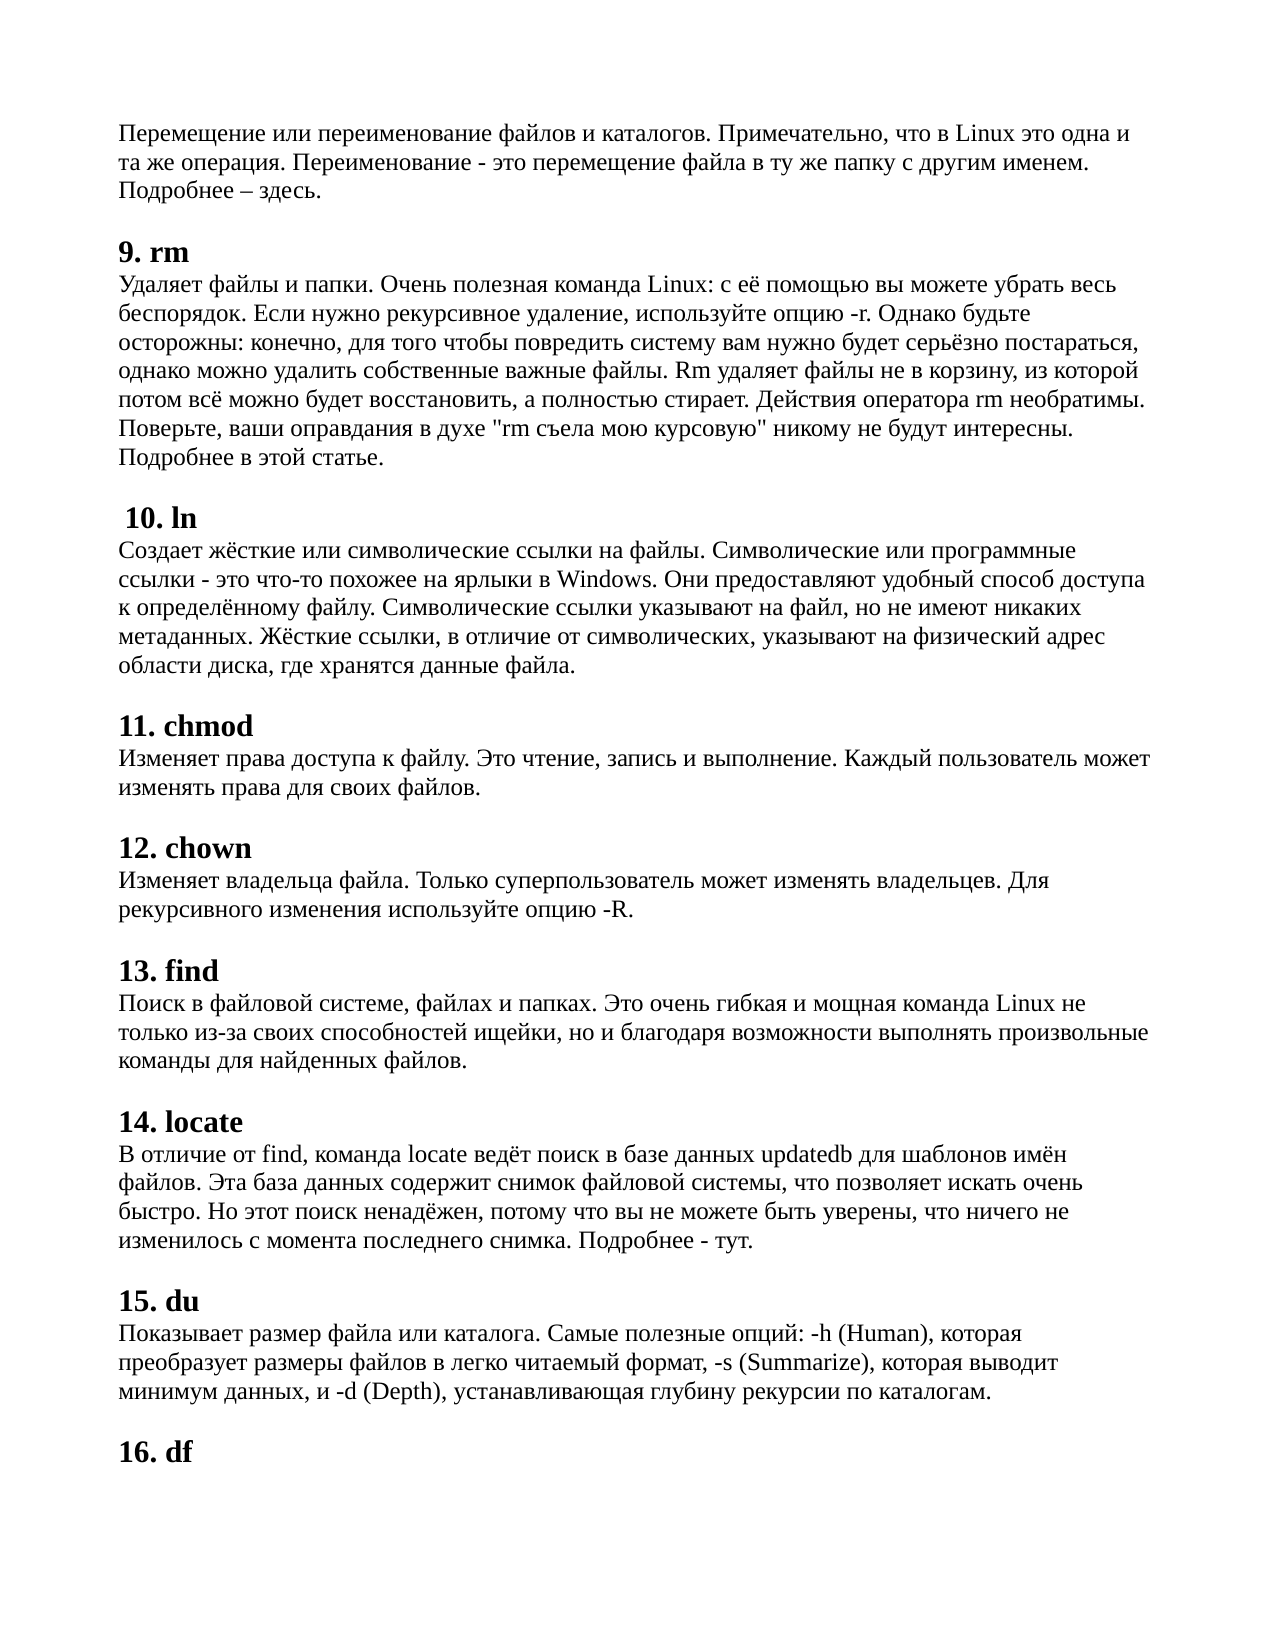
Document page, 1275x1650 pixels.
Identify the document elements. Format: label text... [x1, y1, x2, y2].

text Создает жёсткие или символические ссылки на файлы. Символические или программные ссылки - это что-то похожее на ярлыки в Windows. Они предоставляют удобный способ доступа к определённому файлу. Символические ссылки указывают на файл, но не имеют никаких метаданных. Жёсткие ссылки, в отличие от символических, указывают на физический адрес области диска, где хранятся данные файла. [118, 535, 1157, 679]
text Удаляет файлы и папки. Очень полезная команда Linux: с её помощью вы можете убрать весь беспорядок. Если нужно рекурсивное удаление, используйте опцию -r. Однако будьте осторожны: конечно, для того чтобы повредить систему вам нужно будет серьёзно постараться, однако можно удалить собственные важные файлы. Rm удаляет файлы не в корзину, из которой потом всё можно будет восстановить, а полностью стирает. Действия оператора rm необратимы. Поверьте, ваши оправдания в духе "rm съела мою курсовую" никому не будут интересны. Подробнее в этой статье. [118, 269, 1157, 470]
text 9. rm [118, 233, 1157, 269]
text 10. ln [118, 499, 1157, 535]
text Изменяет владельца файла. Только суперпользователь может изменять владельцев. Для рекурсивного изменения используйте опцию -R. [118, 866, 1157, 923]
text Показывает размер файла или каталога. Самые полезные опций: -h (Human), которая преобразует размеры файлов в легко читаемый формат, -s (Summarize), которая выводит минимум данных, и -d (Depth), устанавливающая глубину рекурсии по каталогам. [118, 1318, 1157, 1405]
text Перемещение или переименование файлов и каталогов. Примечательно, что в Linux это одна и та же операция. Переименование - это перемещение файла в ту же папку с другим именем. Подробнее – здесь. [118, 118, 1157, 204]
text 11. chmod [118, 707, 1157, 743]
text 13. find [118, 952, 1157, 988]
text 15. du [118, 1282, 1157, 1318]
text Изменяет права доступа к файлу. Это чтение, запись и выполнение. Каждый пользователь может изменять права для своих файлов. [118, 743, 1157, 801]
text 16. df [118, 1433, 1157, 1469]
text 12. chown [118, 830, 1157, 866]
text 14. locate [118, 1103, 1157, 1139]
text Поиск в файловой системе, файлах и папках. Это очень гибкая и мощная команда Linux не только из-за своих способностей ищейки, но и благодаря возможности выполнять произвольные команды для найденных файлов. [118, 988, 1157, 1074]
text В отличие от find, команда locate ведёт поиск в базе данных updatedb для шаблонов имён файлов. Эта база данных содержит снимок файловой системы, что позволяет искать очень быстро. Но этот поиск ненадёжен, потому что вы не можете быть уверены, что ничего не изменилось с момента последнего снимка. Подробнее - тут. [118, 1139, 1157, 1254]
